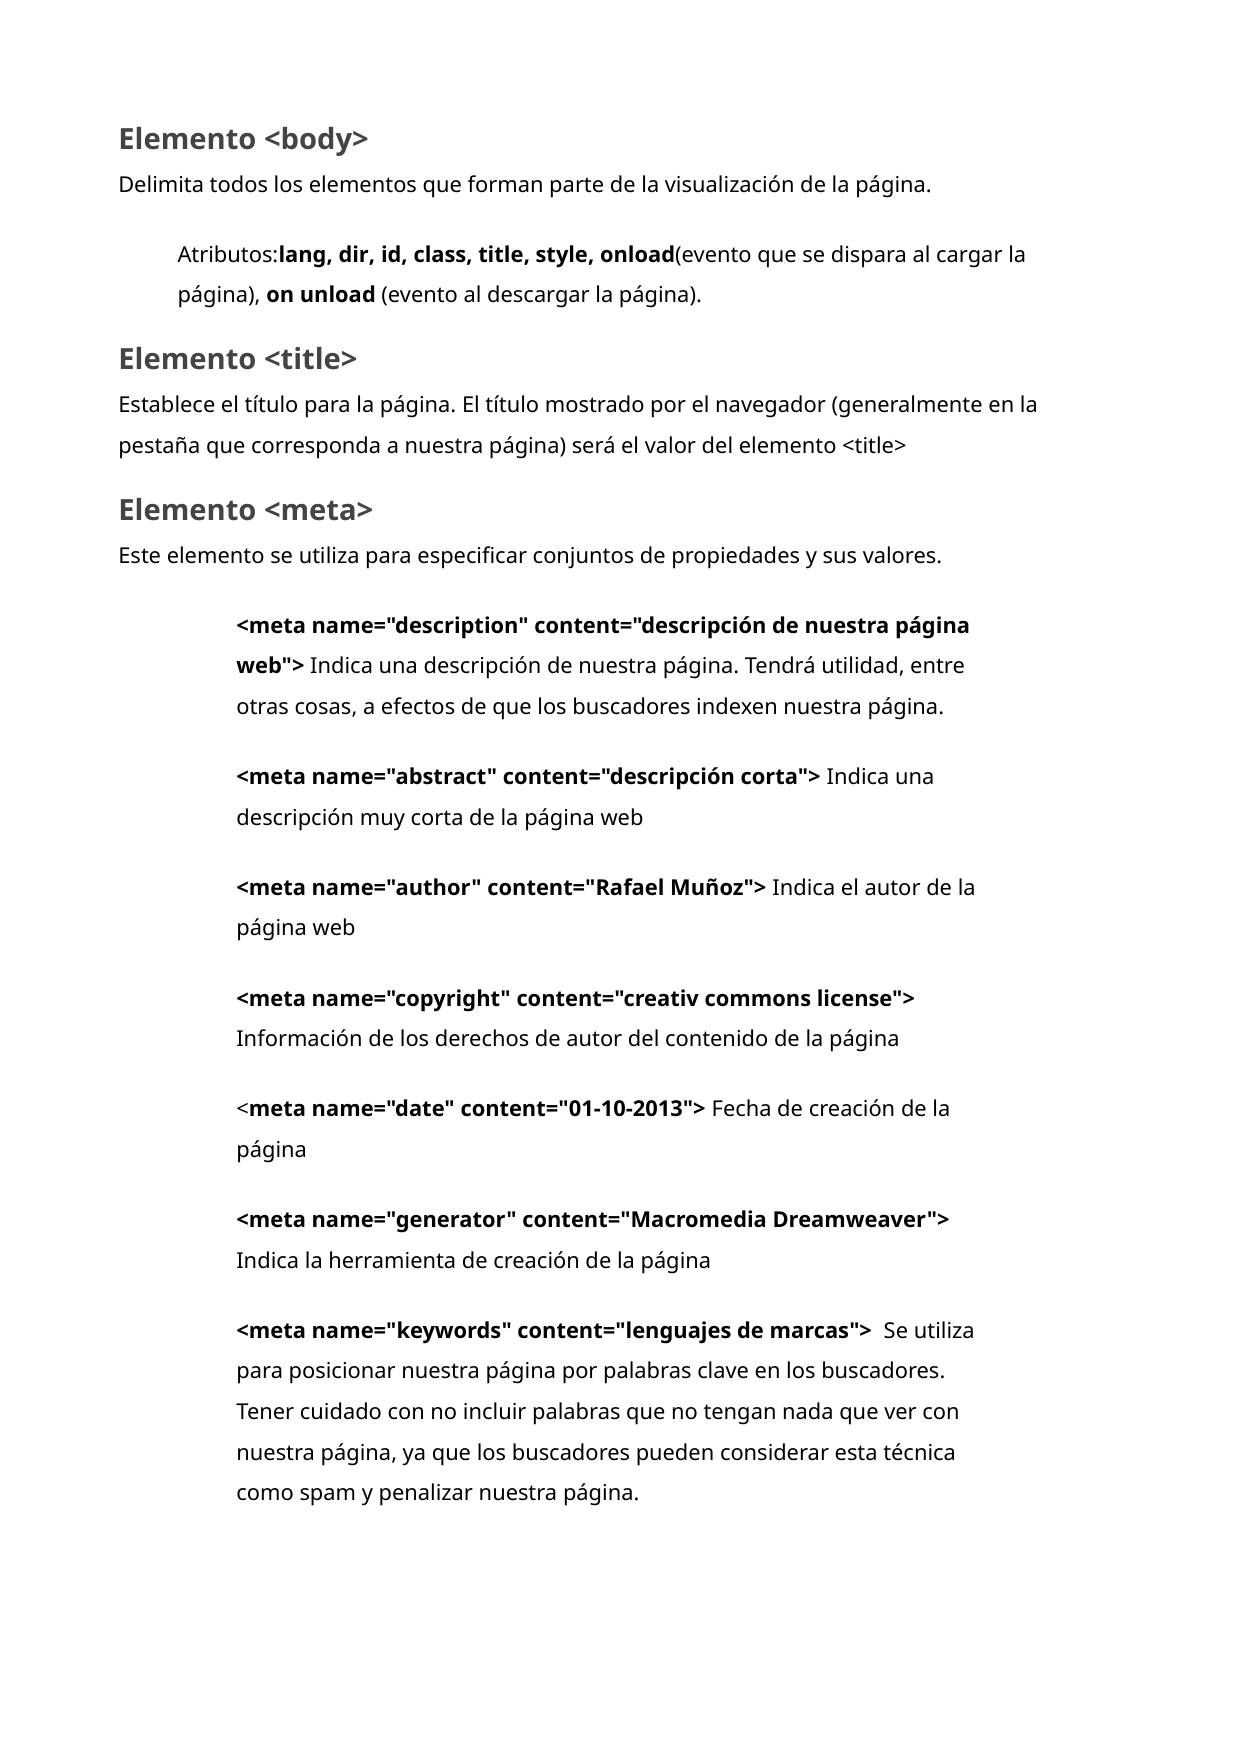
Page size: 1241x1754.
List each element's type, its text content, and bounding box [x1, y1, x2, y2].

text Atributos:lang, dir, id, class, title, style, onload(evento que se dispara al cargar la página), on unload (evento al descargar la página). [177, 228, 1063, 309]
text Delimita todos los elementos que forman parte de la visualización de la página. [118, 158, 1122, 198]
text Establece el título para la página. El título mostrado por el navegador (generalmente en la pestaña que corresponda a nuestra página) será el valor del elemento <title> [118, 378, 1122, 459]
text <meta name="copyright" content="creativ commons license"> Información de los derechos de autor del contenido de la página [236, 972, 1004, 1053]
subtitle Elemento <title> [118, 339, 1122, 378]
subtitle Elemento <meta> [118, 489, 1122, 529]
text <meta name="abstract" content="descripción corta"> Indica una descripción muy corta de la página web [236, 750, 1004, 831]
text <meta name="date" content="01-10-2013"> Fecha de creación de la página [236, 1082, 1004, 1164]
text <meta name="description" content="descripción de nuestra página web"> Indica una descripción de nuestra página. Tendrá utilidad, entre otras cosas, a efectos de que los buscadores indexen nuestra página. [236, 599, 1004, 721]
text <meta name="author" content="Rafael Muñoz"> Indica el autor de la página web [236, 861, 1004, 942]
subtitle Elemento <body> [118, 118, 1122, 158]
text <meta name="keywords" content="lenguajes de marcas"> Se utiliza para posicionar nuestra página por palabras clave en los buscadores. Tener cuidado con no incluir palabras que no tengan nada que ver con nuestra página, ya que los buscadores pueden considerar esta técnica como spam y penalizar nuestra página. [236, 1304, 1004, 1507]
text Este elemento se utiliza para especificar conjuntos de propiedades y sus valores. [118, 529, 1122, 569]
text <meta name="generator" content="Macromedia Dreamweaver"> Indica la herramienta de creación de la página [236, 1193, 1004, 1274]
